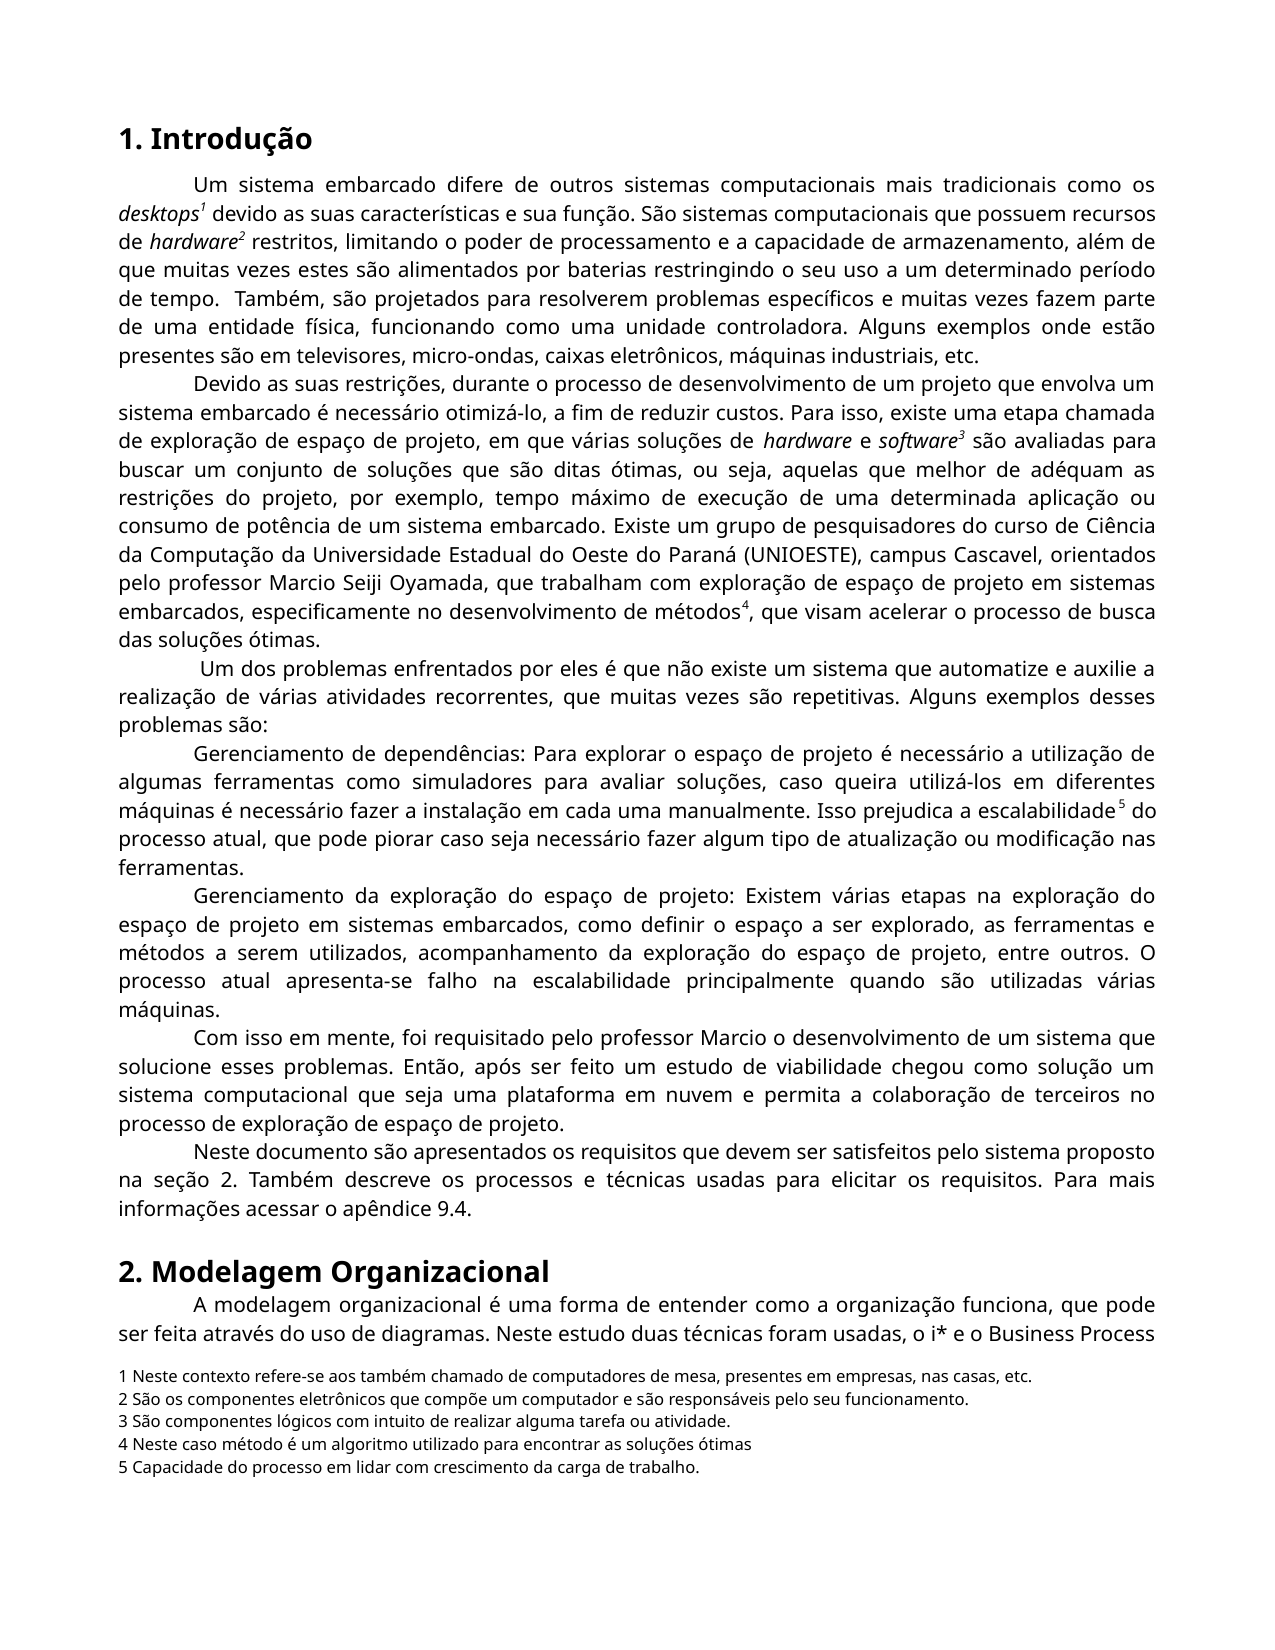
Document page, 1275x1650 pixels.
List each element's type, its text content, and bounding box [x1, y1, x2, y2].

text Um dos problemas enfrentados por eles é que não existe um sistema que automatize e auxilie a realização de várias atividades recorrentes, que muitas vezes são repetitivas. Alguns exemplos desses problemas são: [118, 654, 1157, 739]
text Neste documento são apresentados os requisitos que devem ser satisfeitos pelo sistema proposto na seção 2. Também descreve os processos e técnicas usadas para elicitar os requisitos. Para mais informações acessar o apêndice 9.4. [118, 1137, 1157, 1222]
text São os componentes eletrônicos que compõe um computador e são responsáveis pelo seu funcionamento. [118, 1387, 1157, 1410]
text Neste caso método é um algoritmo utilizado para encontrar as soluções ótimas [118, 1433, 1157, 1455]
text São componentes lógicos com intuito de realizar alguma tarefa ou atividade. [118, 1410, 1157, 1433]
title 1. Introdução [118, 118, 1157, 158]
text Com isso em mente, foi requisitado pelo professor Marcio o desenvolvimento de um sistema que solucione esses problemas. Então, após ser feito um estudo de viabilidade chegou como solução um sistema computacional que seja uma plataforma em nuvem e permita a colaboração de terceiros no processo de exploração de espaço de projeto. [118, 1023, 1157, 1137]
text 2. Modelagem Organizacional [118, 1251, 1157, 1291]
text Devido as suas restrições, durante o processo de desenvolvimento de um projeto que envolva um sistema embarcado é necessário otimizá-lo, a fim de reduzir custos. Para isso, existe uma etapa chamada de exploração de espaço de projeto, em que várias soluções de hardware e software são avaliadas para buscar um conjunto de soluções que são ditas ótimas, ou seja, aquelas que melhor de adéquam as restrições do projeto, por exemplo, tempo máximo de execução de uma determinada aplicação ou consumo de potência de um sistema embarcado. Existe um grupo de pesquisadores do curso de Ciência da Computação da Universidade Estadual do Oeste do Paraná (UNIOESTE), campus Cascavel, orientados pelo professor Marcio Seiji Oyamada, que trabalham com exploração de espaço de projeto em sistemas embarcados, especificamente no desenvolvimento de métodos, que visam acelerar o processo de busca das soluções ótimas. [118, 369, 1157, 654]
text Gerenciamento de dependências: Para explorar o espaço de projeto é necessário a utilização de algumas ferramentas como simuladores para avaliar soluções, caso queira utilizá-los em diferentes máquinas é necessário fazer a instalação em cada uma manualmente. Isso prejudica a escalabilidade do processo atual, que pode piorar caso seja necessário fazer algum tipo de atualização ou modificação nas ferramentas. [118, 739, 1157, 881]
text Neste contexto refere-se aos também chamado de computadores de mesa, presentes em empresas, nas casas, etc. [118, 1364, 1157, 1387]
text Capacidade do processo em lidar com crescimento da carga de trabalho. [118, 1455, 1157, 1478]
text A modelagem organizacional é uma forma de entender como a organização funciona, que pode ser feita através do uso de diagramas. Neste estudo duas técnicas foram usadas, o i* e o Business Process [118, 1291, 1157, 1347]
text Um sistema embarcado difere de outros sistemas computacionais mais tradicionais como os desktops devido as suas características e sua função. São sistemas computacionais que possuem recursos de hardware restritos, limitando o poder de processamento e a capacidade de armazenamento, além de que muitas vezes estes são alimentados por baterias restringindo o seu uso a um determinado período de tempo. Também, são projetados para resolverem problemas específicos e muitas vezes fazem parte de uma entidade física, funcionando como uma unidade controladora. Alguns exemplos onde estão presentes são em televisores, micro-ondas, caixas eletrônicos, máquinas industriais, etc. [118, 170, 1157, 369]
text Gerenciamento da exploração do espaço de projeto: Existem várias etapas na exploração do espaço de projeto em sistemas embarcados, como definir o espaço a ser explorado, as ferramentas e métodos a serem utilizados, acompanhamento da exploração do espaço de projeto, entre outros. O processo atual apresenta-se falho na escalabilidade principalmente quando são utilizadas várias máquinas. [118, 881, 1157, 1023]
